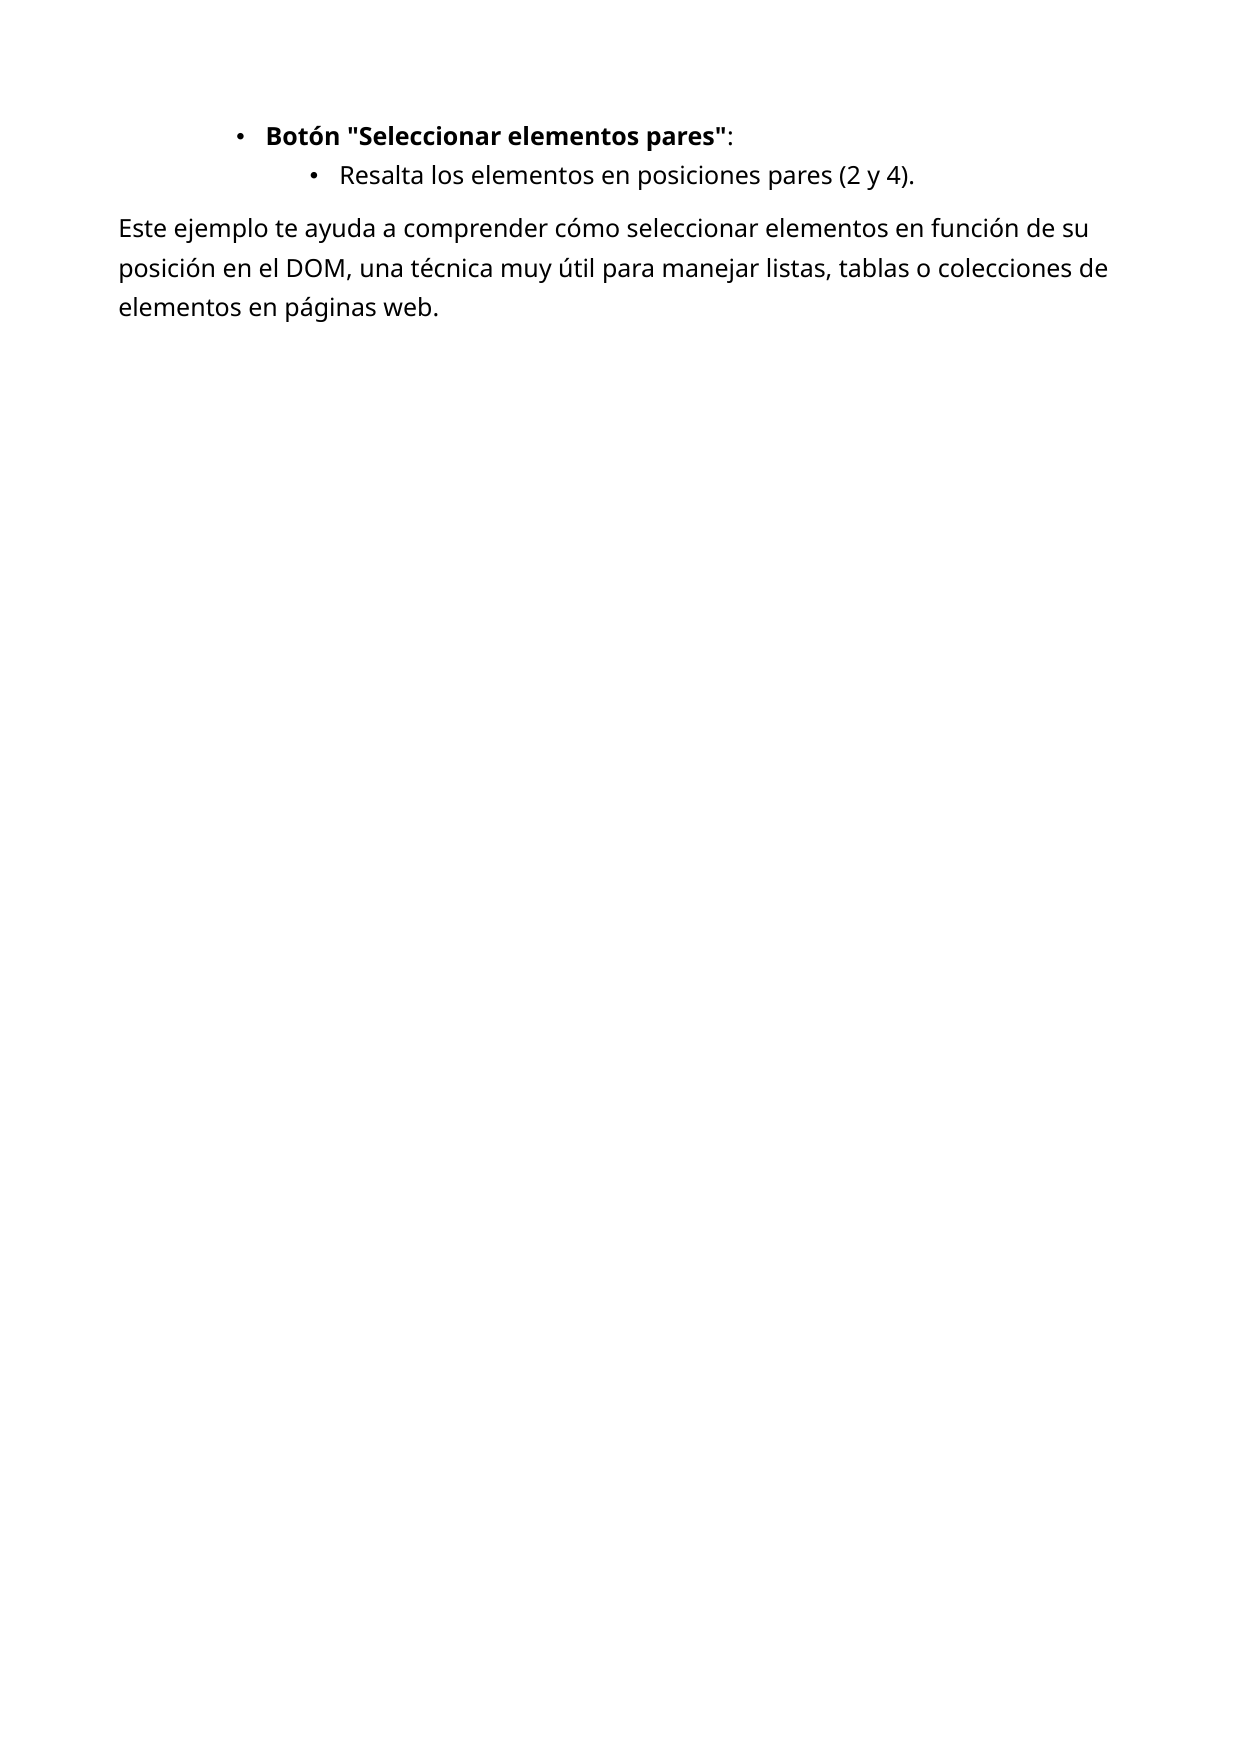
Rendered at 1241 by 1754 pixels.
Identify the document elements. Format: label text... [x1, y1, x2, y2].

text Este ejemplo te ayuda a comprender cómo seleccionar elementos en función de su posición en el DOM, una técnica muy útil para manejar listas, tablas o colecciones de elementos en páginas web. [118, 211, 1122, 323]
list Resalta los elementos en posiciones pares (2 y 4). [309, 157, 1122, 191]
list Botón "Seleccionar elementos pares": [236, 118, 1122, 152]
